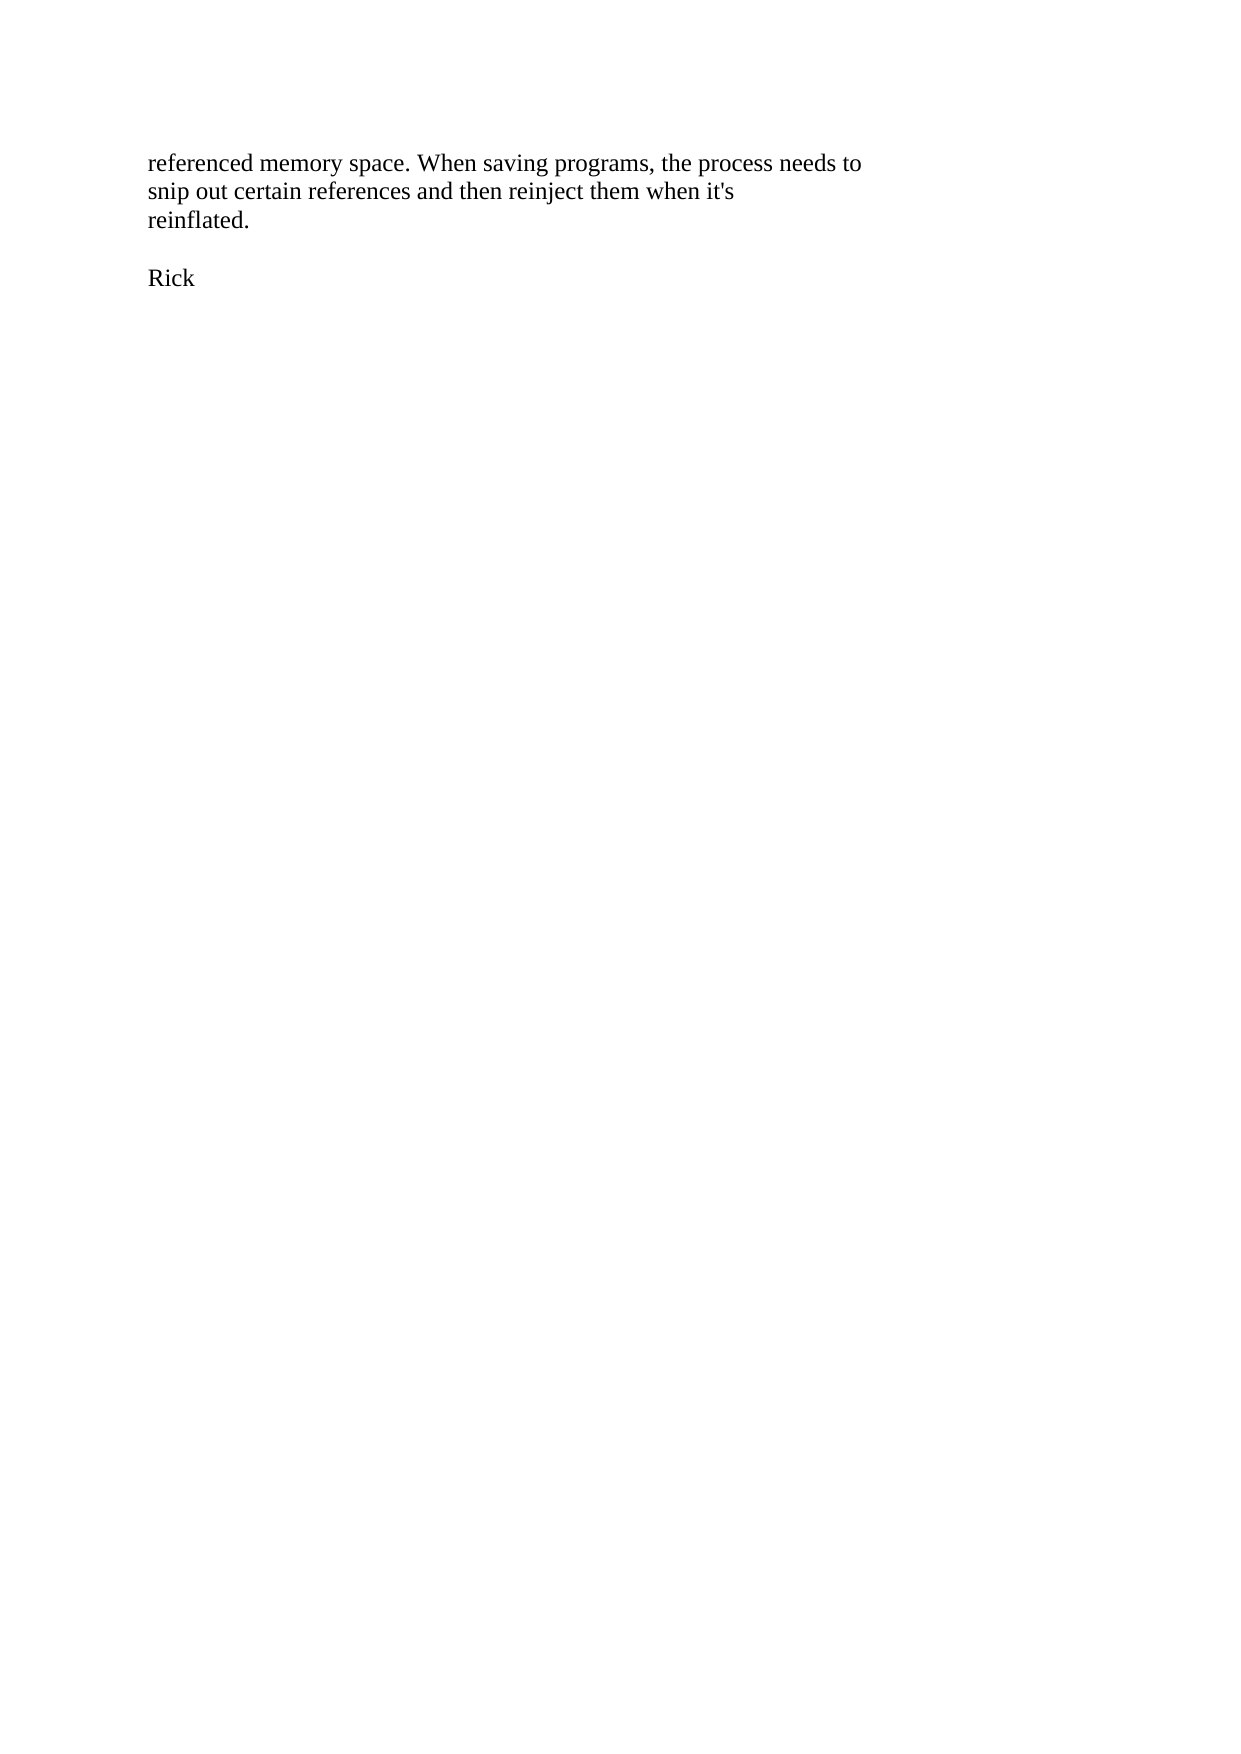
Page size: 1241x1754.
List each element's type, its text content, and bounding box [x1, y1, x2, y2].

text referenced memory space. When saving programs, the process needs to snip out certain references and then reinject them when it's reinflated. Rick [148, 148, 1093, 291]
